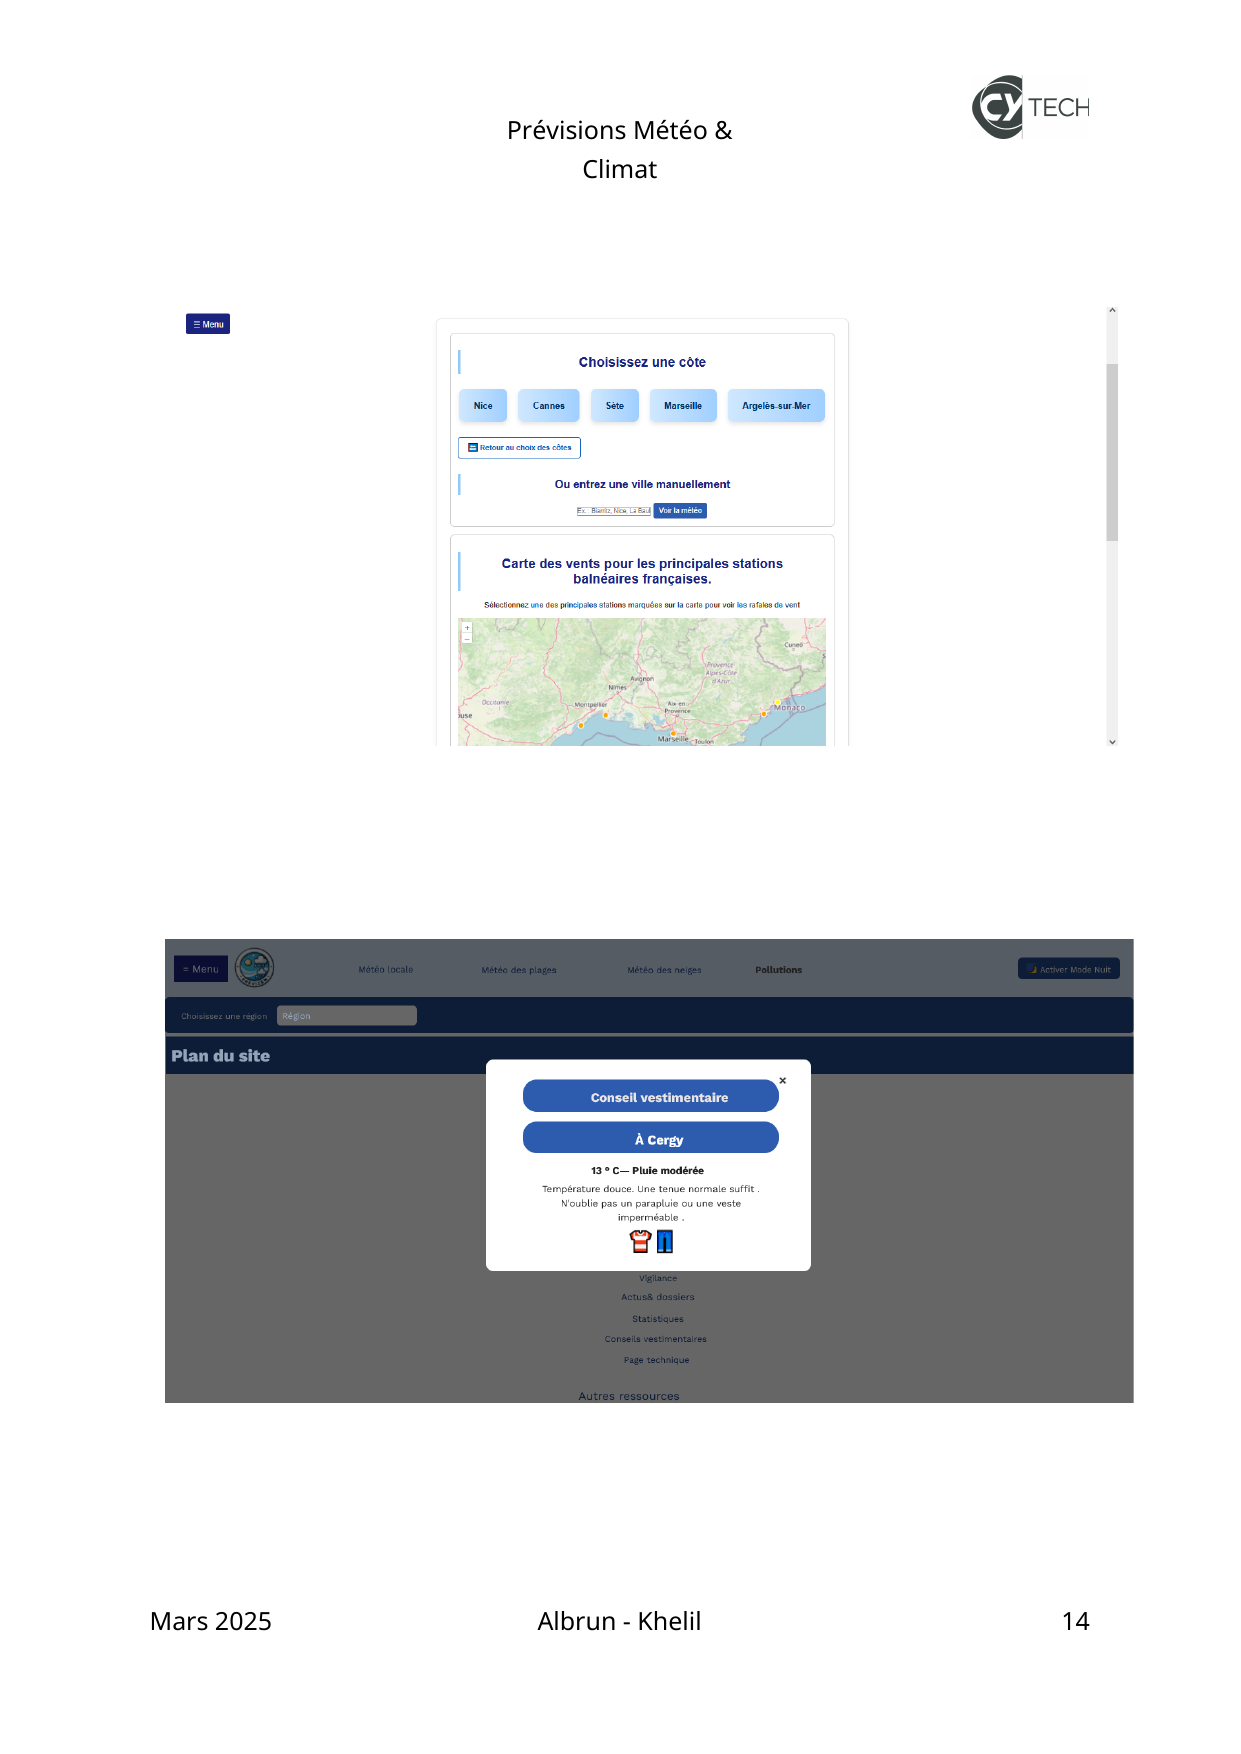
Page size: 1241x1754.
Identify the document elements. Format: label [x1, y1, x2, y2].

picture [165, 939, 1134, 1403]
picture [177, 307, 1118, 746]
picture [970, 75, 1089, 139]
